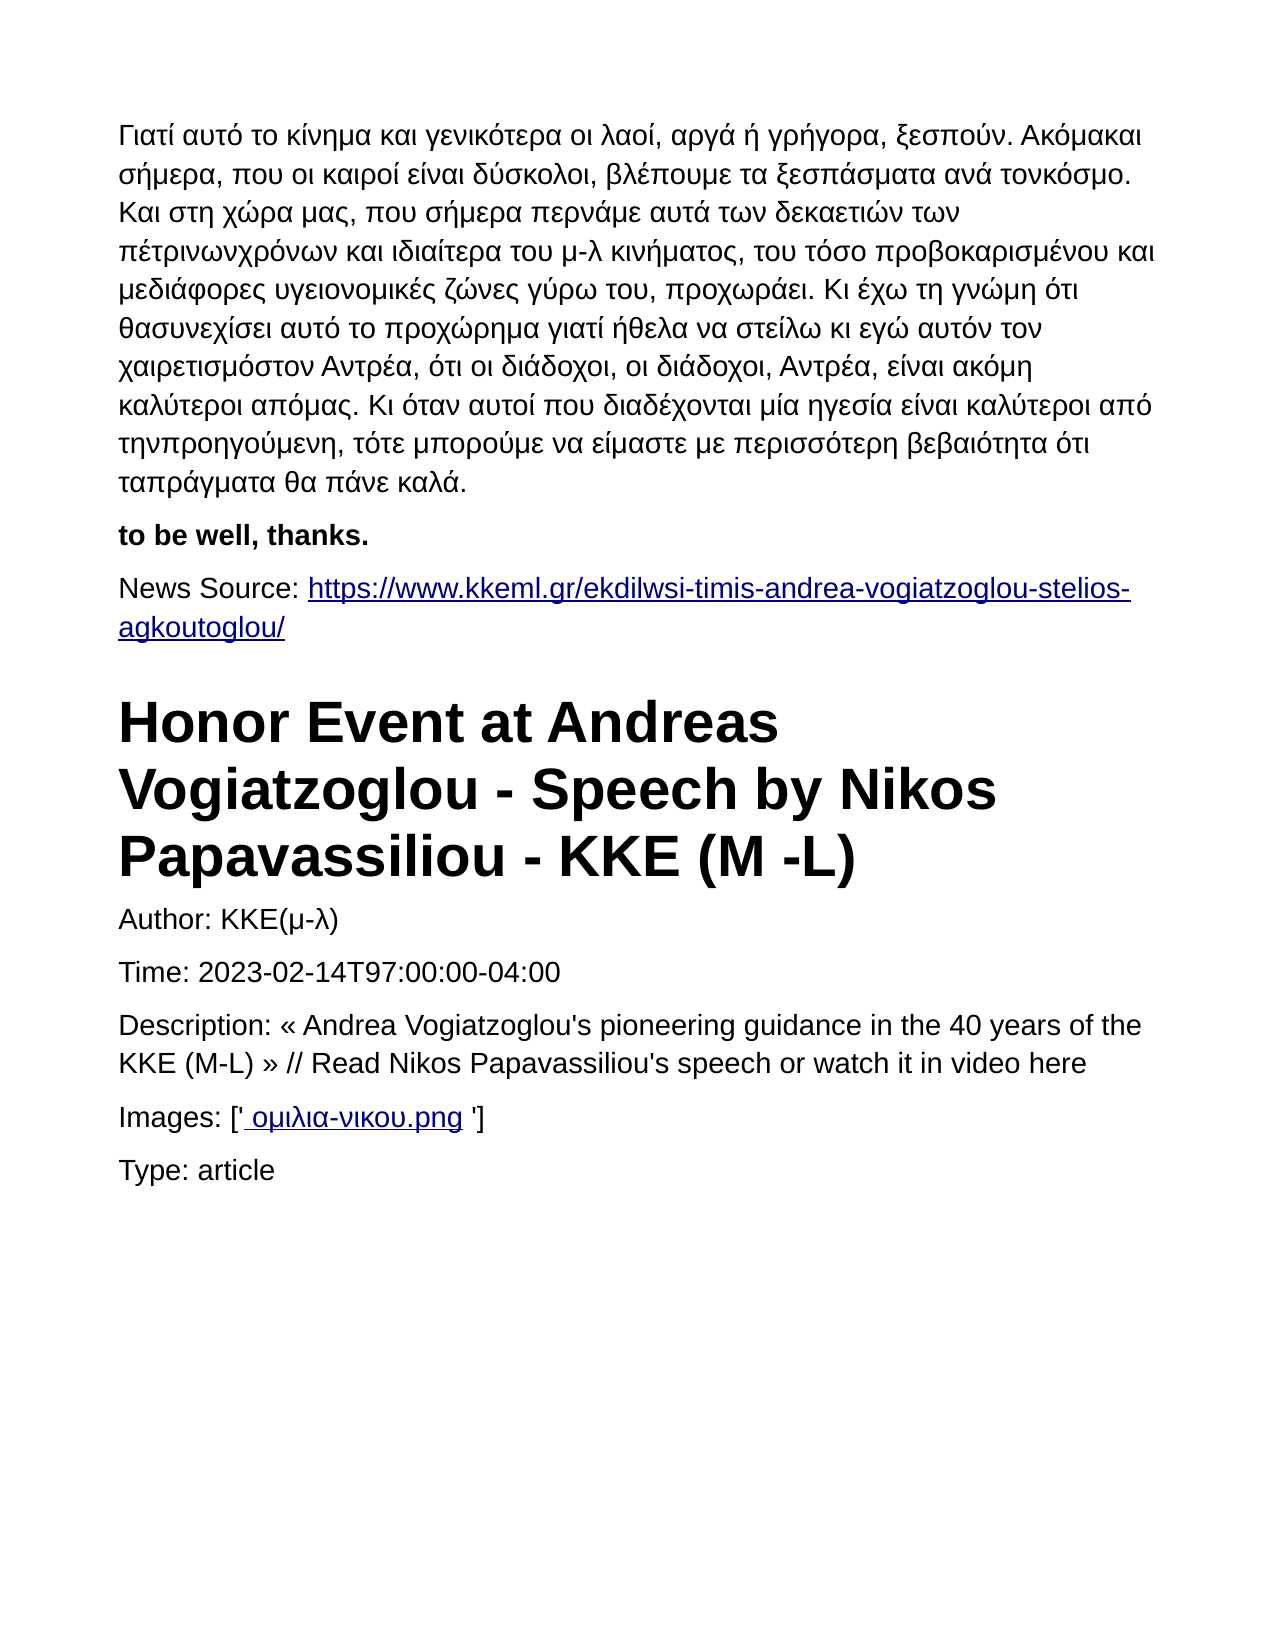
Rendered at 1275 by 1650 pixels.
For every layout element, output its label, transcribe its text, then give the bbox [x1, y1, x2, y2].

text Γιατί αυτό το κίνημα και γενικότερα οι λαοί, αργά ή γρήγορα, ξεσπούν. Ακόμακαι σήμερα, που οι καιροί είναι δύσκολοι, βλέπουμε τα ξεσπάσματα ανά τονκόσμο. Και στη χώρα μας, που σήμερα περνάμε αυτά των δεκαετιών των πέτρινωνχρόνων και ιδιαίτερα του μ-λ κινήματος, του τόσο προβοκαρισμένου και μεδιάφορες υγειονομικές ζώνες γύρω του, προχωράει. Κι έχω τη γνώμη ότι θασυνεχίσει αυτό το προχώρημα γιατί ήθελα να στείλω κι εγώ αυτόν τον χαιρετισμόστον Αντρέα, ότι οι διάδοχοι, οι διάδοχοι, Αντρέα, είναι ακόμη καλύτεροι απόμας. Κι όταν αυτοί που διαδέχονται μία ηγεσία είναι καλύτεροι από τηνπροηγούμενη, τότε μπορούμε να είμαστε με περισσότερη βεβαιότητα ότι ταπράγματα θα πάνε καλά. [118, 118, 1157, 498]
text Images: [' ομιλια-νικου.png '] [118, 1099, 1157, 1133]
text News Source: https://www.kkeml.gr/ekdilwsi-timis-andrea-vogiatzoglou-stelios-agkoutoglou/ [118, 571, 1157, 643]
text Author: ΚΚΕ(μ-λ) [118, 902, 1157, 935]
text Description: « Andrea Vogiatzoglou's pioneering guidance in the 40 years of the KKE (M-L) » // Read Nikos Papavassiliou's speech or watch it in video here [118, 1008, 1157, 1080]
text to be well, thanks. [118, 518, 1157, 552]
subtitle Honor Event at Andreas Vogiatzoglou - Speech by Nikos Papavassiliou - KKE (M -L) [118, 688, 1157, 889]
text Type: article [118, 1153, 1157, 1186]
text Time: 2023-02-14T97:00:00-04:00 [118, 955, 1157, 988]
